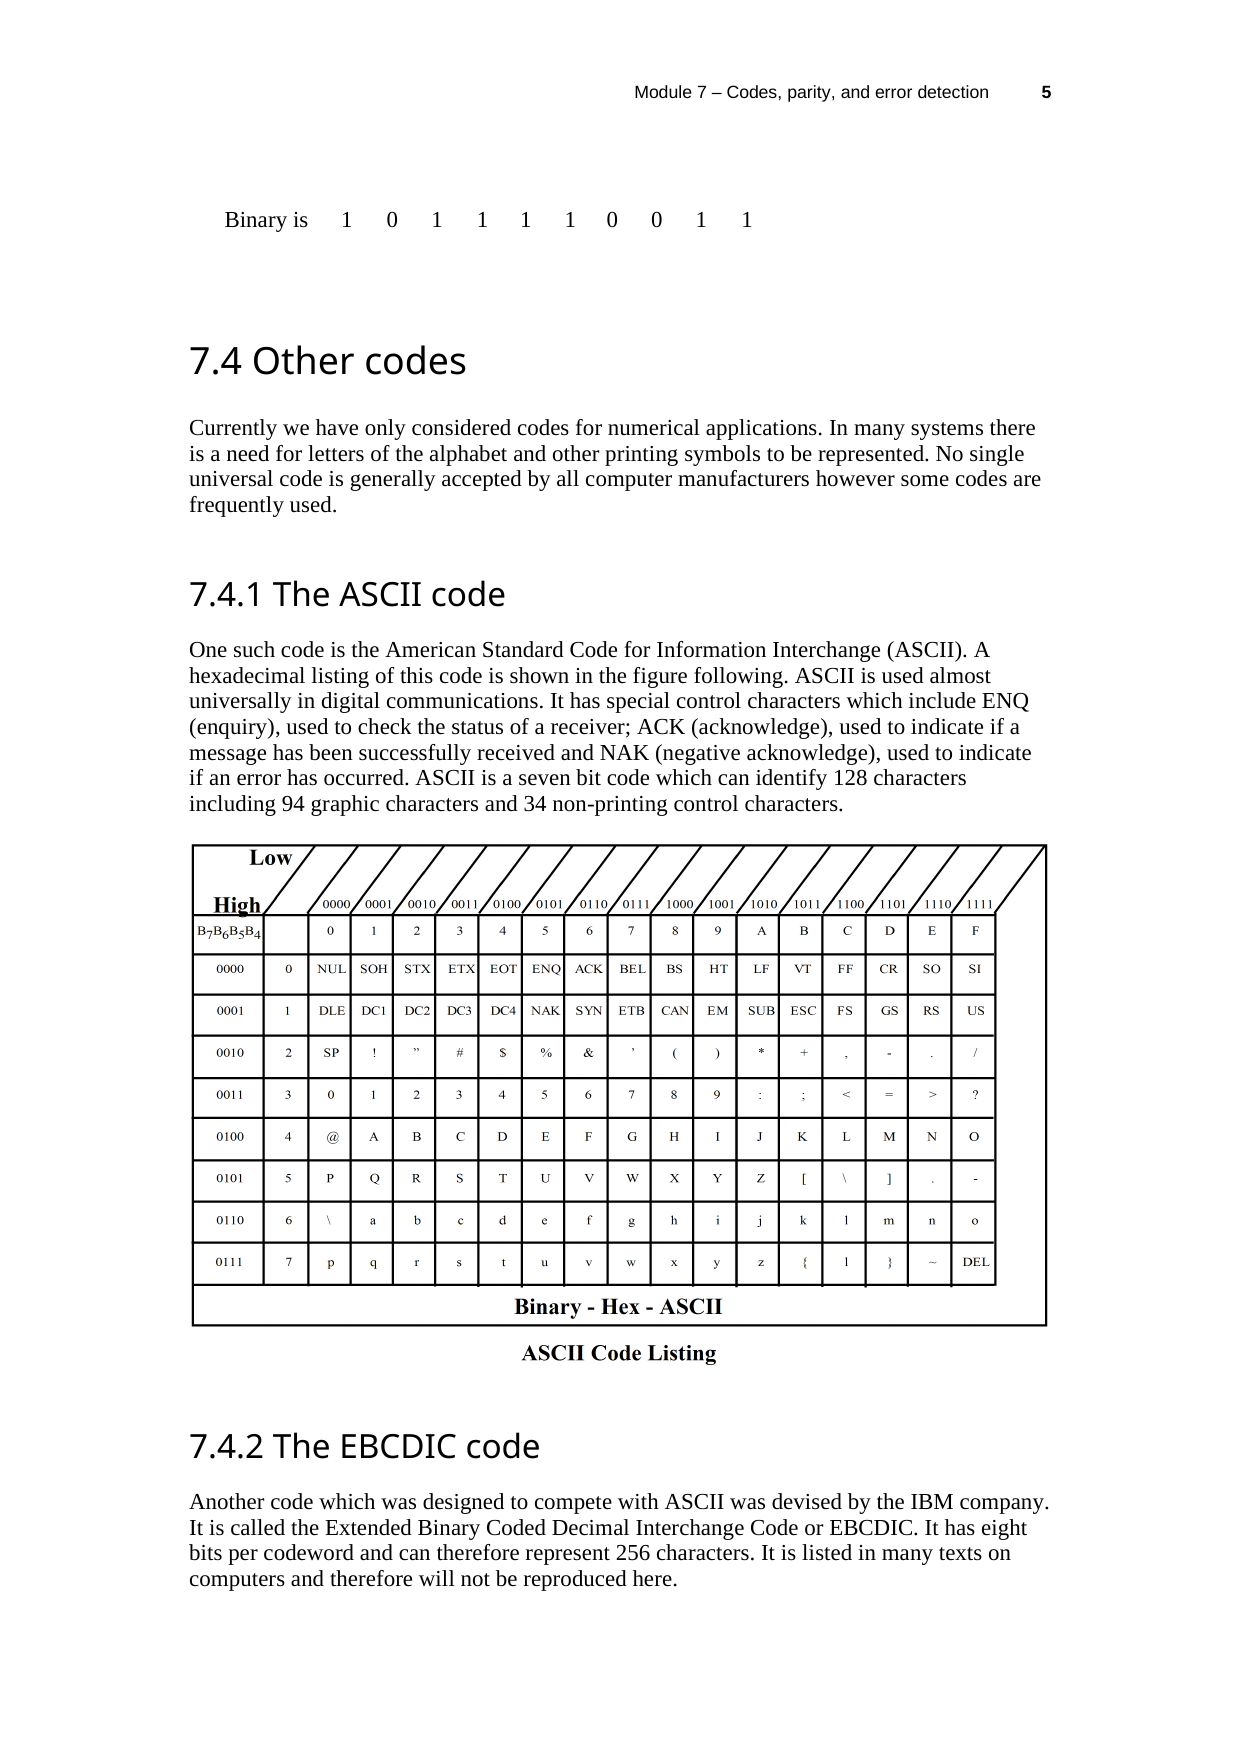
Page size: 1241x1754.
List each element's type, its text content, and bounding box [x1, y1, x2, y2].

text Another code which was designed to compete with ASCII was devised by the IBM company. It is called the Extended Binary Coded Decimal Interchange Code or EBCDIC. It has eight bits per codeword and can therefore represent 256 characters. It is listed in many texts on computers and therefore will not be reproduced here. [189, 1489, 1051, 1591]
table_cell 1 [341, 207, 386, 232]
table_cell 1 [564, 207, 606, 232]
table_cell 0 [386, 207, 431, 232]
subtitle The EBCDIC code [189, 1423, 1051, 1468]
text One such code is the American Standard Code for Information Interchange (ASCII). A hexadecimal listing of this code is shown in the figure following. ASCII is used almost universally in digital communications. It has special control characters which include ENQ (enquiry), used to check the status of a receiver; ACK (acknowledge), used to indicate if a message has been successfully received and NAK (negative acknowledge), used to indicate if an error has occurred. ASCII is a seven bit code which can identify 128 characters including 94 graphic characters and 34 non-printing control characters. [189, 637, 1051, 816]
table_cell 0 [651, 207, 695, 232]
table_cell 1 [431, 207, 477, 232]
table_cell 0 [606, 207, 651, 232]
table_cell 1 [477, 207, 520, 232]
table_cell 1 [520, 207, 564, 232]
subtitle Other codes [189, 334, 1051, 386]
table_cell Binary is [224, 207, 341, 232]
table_cell 1 [695, 207, 741, 232]
table_cell 1 [741, 207, 799, 232]
text Currently we have only considered codes for numerical applications. In many systems there is a need for letters of the alphabet and other printing symbols to be represented. No single universal code is generally accepted by all computer manufacturers however some codes are frequently used. [189, 415, 1051, 517]
subtitle The ASCII code [189, 571, 1051, 617]
picture [188, 841, 1050, 1369]
